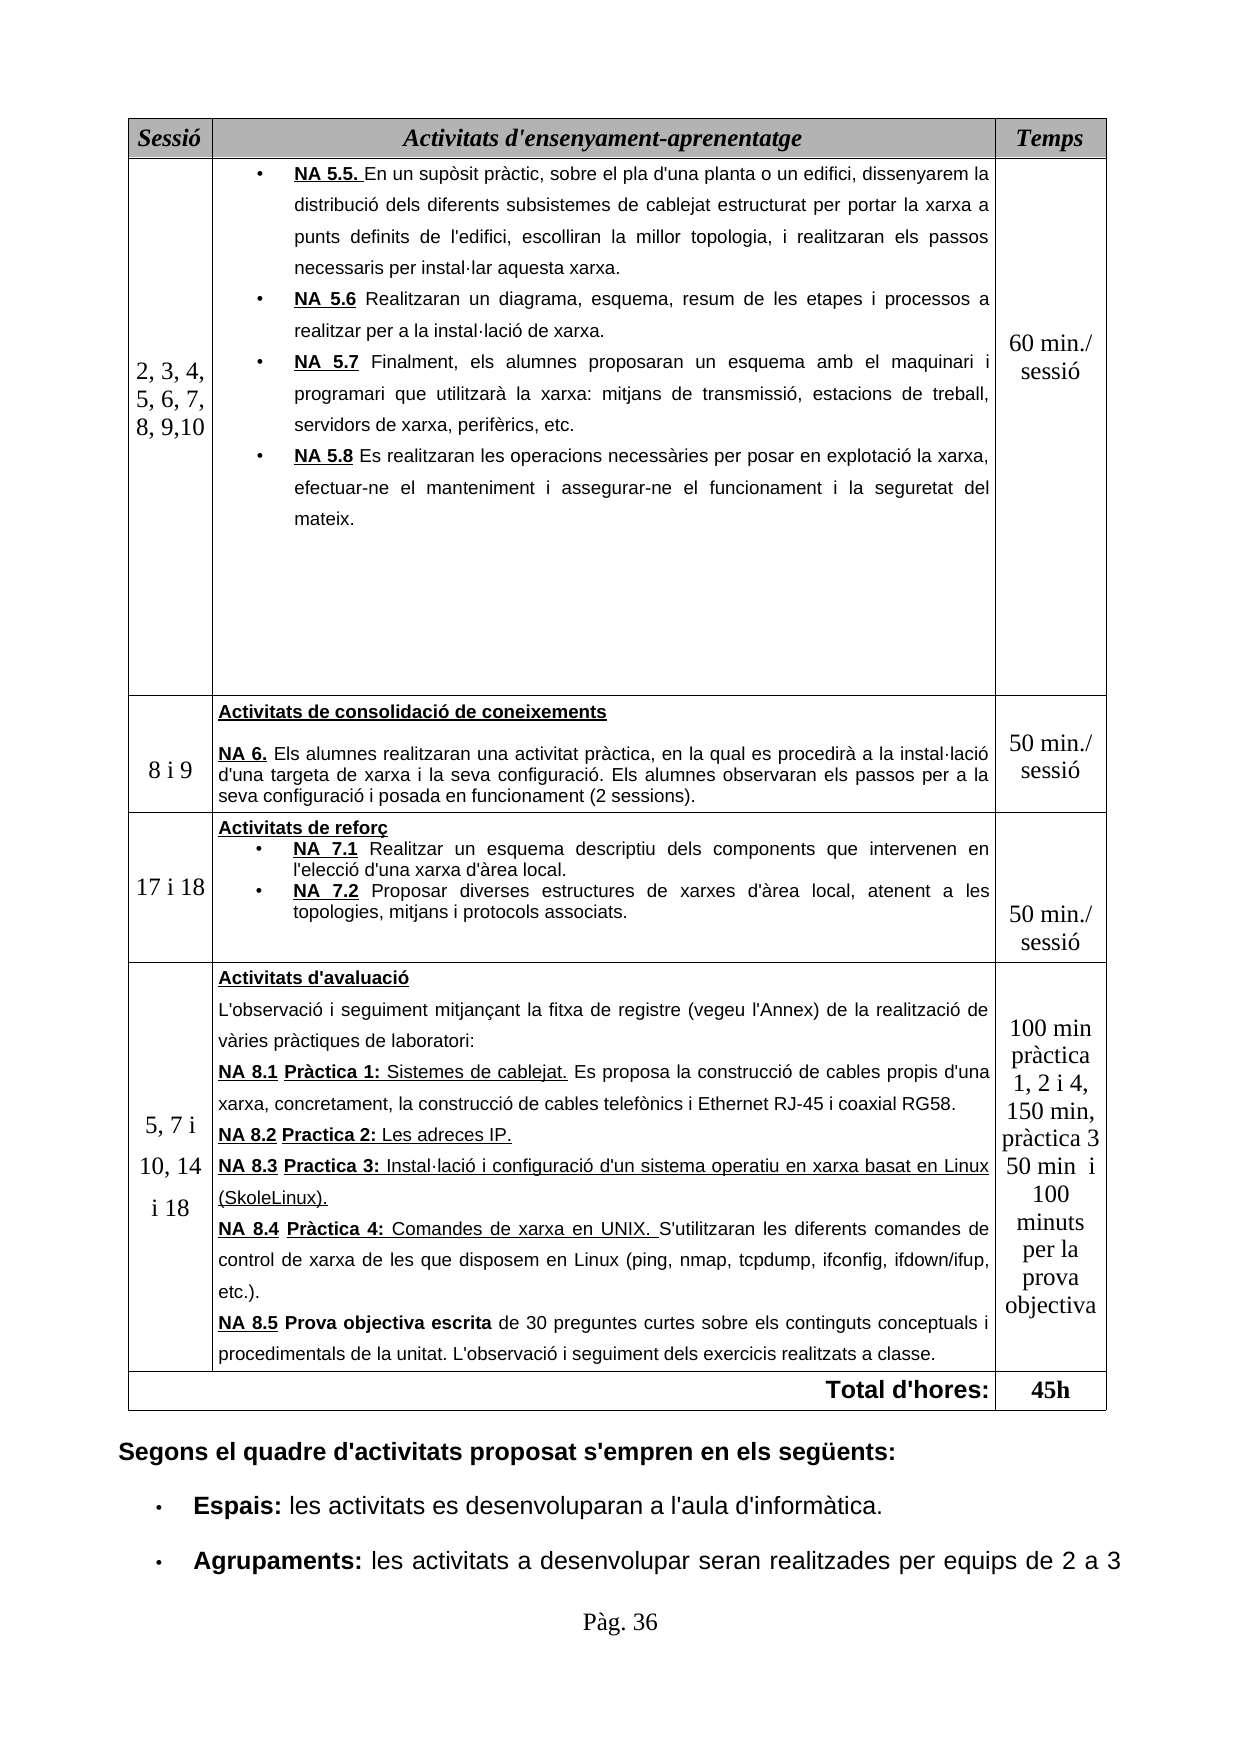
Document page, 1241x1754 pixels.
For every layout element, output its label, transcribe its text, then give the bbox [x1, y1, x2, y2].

table_cell Total d'hores: [129, 1372, 995, 1410]
table_cell 5, 7 i 10, 14 i 18 [129, 963, 212, 1371]
table_cell Activitats de consolidació de coneixements NA 6. Els alumnes realitzaran una activitat pràctica, en la qual es procedirà a la instal·lació d'una targeta de xarxa i la seva configuració. Els alumnes observaran els passos per a la seva configuració i posada en funcionament (2 sessions). [213, 696, 995, 812]
table_cell Activitats de reforç NA 7.1 Realitzar un esquema descriptiu dels components que intervenen en l'elecció d'una xarxa d'àrea local. NA 7.2 Proposar diverses estructures de xarxes d'àrea local, atenent a les topologies, mitjans i protocols associats. [213, 813, 995, 962]
table_cell 60 min./ sessió [996, 159, 1106, 695]
table_header Sessió [129, 119, 212, 157]
list Agrupaments: les activitats a desenvolupar seran realitzades per equips de 2 a 3 [156, 1547, 1122, 1574]
table_cell 50 min./ sessió [996, 696, 1106, 812]
table_header Activitats d'ensenyament-aprenentatge [213, 119, 995, 157]
table_cell 8 i 9 [129, 696, 212, 812]
table_cell 100 min pràctica 1, 2 i 4, 150 min, pràctica 3 50 min i 100 minuts per la prova objectiva [996, 963, 1106, 1371]
table_cell 1, 2, 3, 4, 6, 8 , 9, 11, 12, 13, 15 i 16 3, 9 i 12 2, 3, 4, 5, 6, 7, 8, 9,10 [129, 159, 212, 695]
table_cell Activitats d'avaluació L'observació i seguiment mitjançant la fitxa de registre (vegeu l'Annex) de la realització de vàries pràctiques de laboratori: NA 8.1 Pràctica 1: Sistemes de cablejat. Es proposa la construcció de cables propis d'una xarxa, concretament, la construcció de cables telefònics i Ethernet RJ-45 i coaxial RG58. NA 8.2 Practica 2: Les adreces IP. NA 8.3 Practica 3: Instal·lació i configuració d'un sistema operatiu en xarxa basat en Linux (SkoleLinux). NA 8.4 Pràctica 4: Comandes de xarxa en UNIX. S'utilitzaran les diferents comandes de control de xarxa de les que disposem en Linux (ping, nmap, tcpdump, ifconfig, ifdown/ifup, etc.). NA 8.5 Prova objectiva escrita de 30 preguntes curtes sobre els continguts conceptuals i procedimentals de la unitat. L'observació i seguiment dels exercicis realitzats a classe. [213, 963, 995, 1371]
text Segons el quadre d'activitats proposat s'empren en els següents: [118, 1438, 1122, 1466]
table_cell NA 3. Activitats de desenvolupament de continguts Explicació oral amb el suport de documentació en forma de transparències digitals de: NA 3.1 Concepte i característiques bàsiques, tecnologies de les xarxes d'àrea local, topologies. Estàndard de la norma IEEE 802. NA 3.2 Ethernet. Norma IEE 802.3 NA 3.3 Els sistemes operatius de xarxa. Evolució històrica dels NOS. NA 3.4 Serveis de directori i protocols utilitzats. NA 3.5 El maquinari de les LAN: els adaptadors de xarxa, les estacions de treball, els servidors de xarxa, etc. NA 3.6 El programari de les LAN: els controladors dels adaptadors de xarxa, sistemes de xarxes client-servidor, sistemes de xarxa entre iguals o “peer to peer”, etc. NA 3.7 Protocols de xarxes UNIX i utilitats per a sistemes amb protocols TCP/IP. NA 3.8 Instal·lació d'una xarxa: anàlisi de necessitats, disseny de la xarxa i serveis, seguretat, posada en marxa, proves i documentació. Mitjançant la tècnica de brainstroming: NA 4.1 1era sessió. Descriurem tots junts a la pissarra els tipus de xarxes d'àrea local, les diferents tipologies, els nivells OSI que intervenen, etc. NA 4.2 2ona sessió. Descriurem tots junts a la pissarra els principals sistemes operatius de xarxa i les seves característiques bàsiques. NA 4.3 3era Sessió. Descriurem tots junts a la pissarra els passos a seguir per la implantació d'una xarxa d'àrea local. Per parelles realitzaran les següents activitats: NA 5.1 Els alumnes realitzaran un esquema d'una xarxa d'àrea local, en el que descriuran els diferents components físics que han d'utilitzar-se. NA 5.2 Realitzaran una sèrie de supòsits pràctics, en els quals es manejaran els conceptes vistos a classe. En aquest supòsits, els alumnes realitzaran la configuració de TCP/IP i la configuració de l'entorn de xarxa en el sistema Linux. NA 5.3 Es faran pràctiques de l'ús de xarxa a nivell d'usuari: accés a fitxers remots, connexió d'unitats de xarxa remotes, accés remot, protecció de fitxers, etc. NA 5.4 Utilització de diferents comandes Unix per tal de comprovar el funcionament de la xarxa: ping, nmap, ifconfig, ifup/ifdown, tcpdump, etc. i identificació i coneixement de les funcions bàsiques dels principals fitxers de configuració de xarxa. NA 5.5. En un supòsit pràctic, sobre el pla d'una planta o un edifici, dissenyarem la distribució dels diferents subsistemes de cablejat estructurat per portar la xarxa a punts definits de l'edifici, escolliran la millor topologia, i realitzaran els passos necessaris per instal·lar aquesta xarxa. NA 5.6 Realitzaran un diagrama, esquema, resum de les etapes i processos a realitzar per a la instal·lació de xarxa. NA 5.7 Finalment, els alumnes proposaran un esquema amb el maquinari i programari que utilitzarà la xarxa: mitjans de transmissió, estacions de treball, servidors de xarxa, perifèrics, etc. NA 5.8 Es realitzaran les operacions necessàries per posar en explotació la xarxa, efectuar-ne el manteniment i assegurar-ne el funcionament i la seguretat del mateix. [213, 159, 995, 695]
table_cell 17 i 18 [129, 813, 212, 962]
table_cell 50 min./ sessió [996, 813, 1106, 962]
table_cell 45h [996, 1372, 1106, 1410]
list Espais: les activitats es desenvoluparan a l'aula d'informàtica. [156, 1492, 1122, 1520]
table_header Temps [996, 119, 1106, 157]
